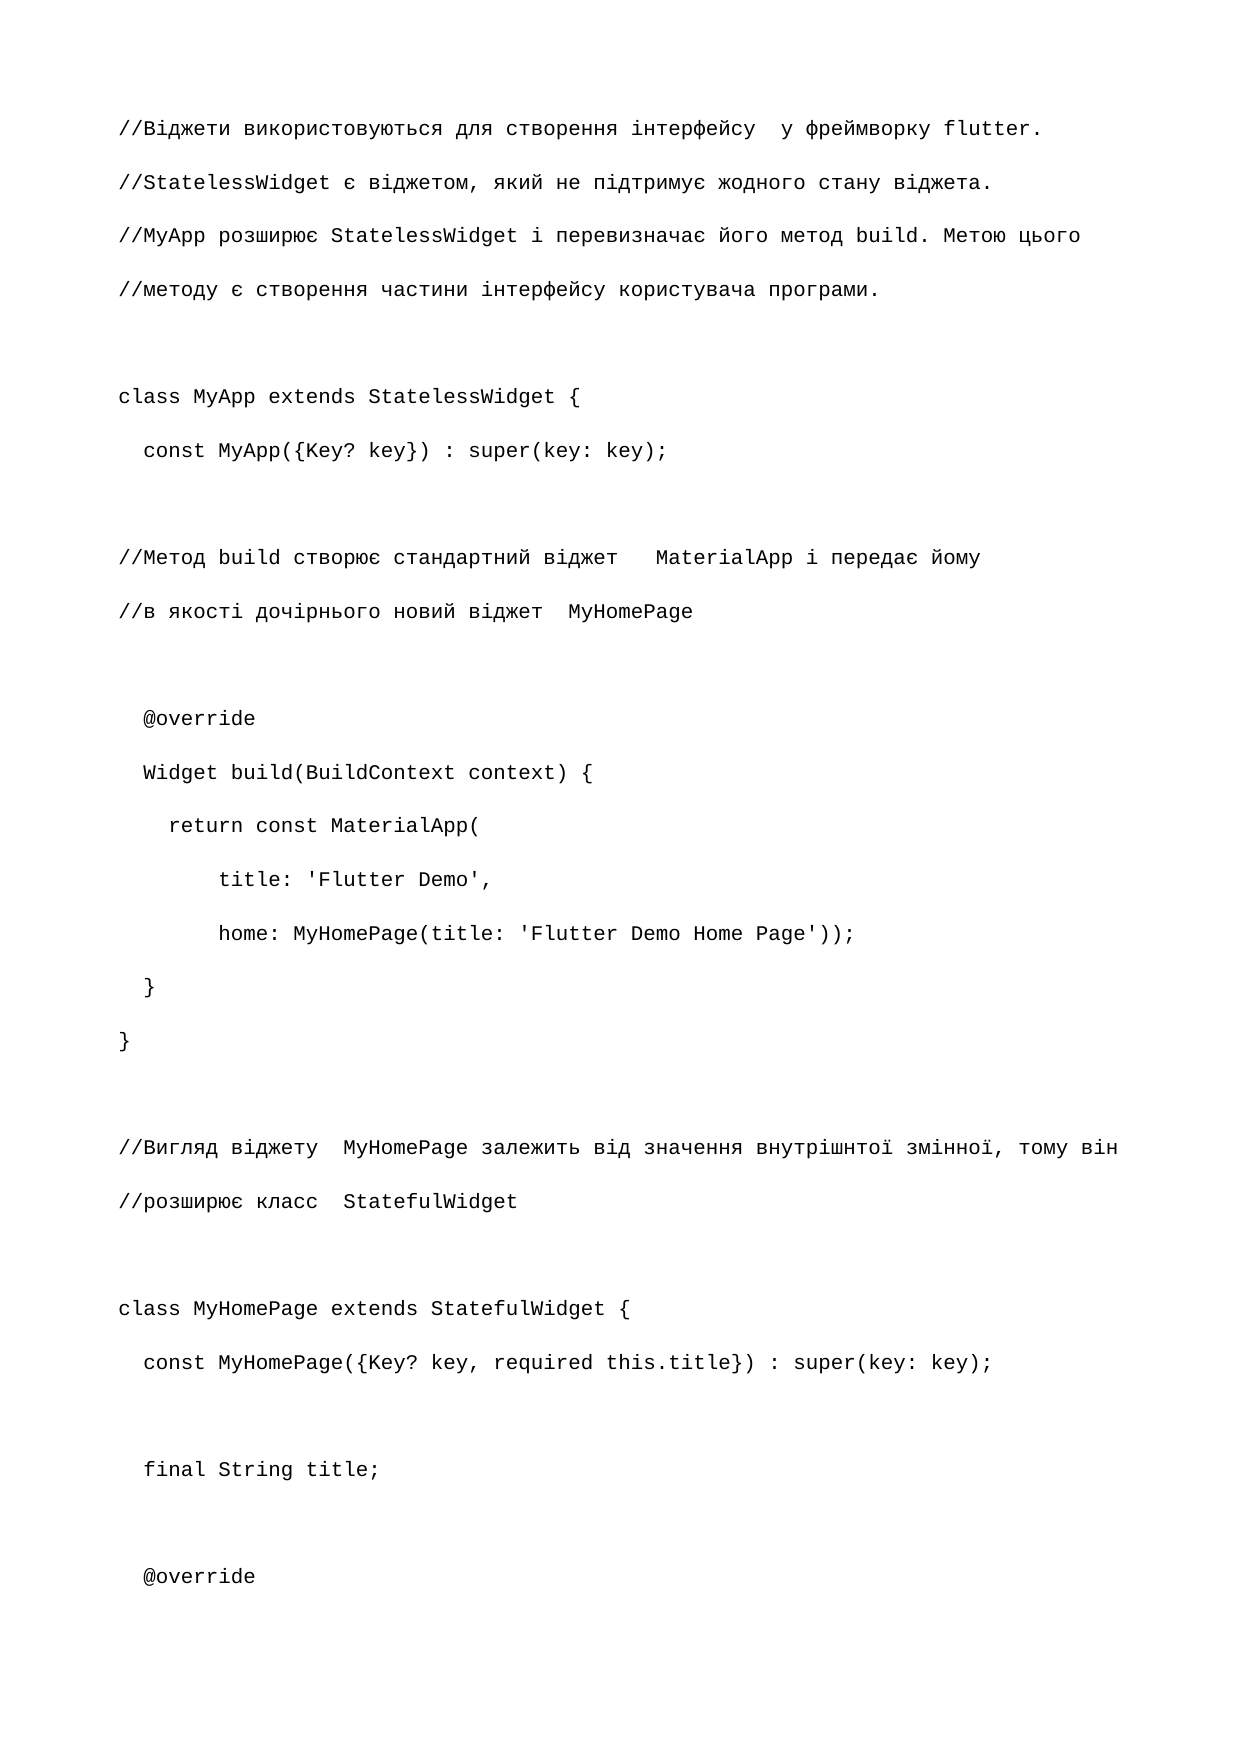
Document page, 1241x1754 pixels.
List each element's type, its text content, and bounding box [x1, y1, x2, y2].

text @override [118, 1567, 1122, 1590]
text class MyApp extends StatelessWidget { [118, 386, 1122, 410]
text title: 'Flutter Demo', [118, 869, 1122, 893]
text //методу є створення частини інтерфейсу користувача програми. [118, 279, 1122, 303]
text //Метод build створює стандартний віджет MaterialApp і передає йому [118, 547, 1122, 571]
text final String title; [118, 1459, 1122, 1483]
text //в якості дочірнього новий віджет MyHomePage [118, 601, 1122, 624]
text } [118, 976, 1122, 1000]
text @override [118, 708, 1122, 732]
text const MyHomePage({Key? key, required this.title}) : super(key: key); [118, 1352, 1122, 1376]
text //розширює класс StatefulWidget [118, 1191, 1122, 1215]
text Widget build(BuildContext context) { [118, 762, 1122, 786]
text class MyHomePage extends StatefulWidget { [118, 1298, 1122, 1322]
text //StatelessWidget є віджетом, який не підтримує жодного стану віджета. [118, 172, 1122, 195]
text } [118, 1030, 1122, 1054]
text //Вигляд віджету MyHomePage залежить від значення внутрішнтої змінної, тому він [118, 1137, 1122, 1161]
text const MyApp({Key? key}) : super(key: key); [118, 440, 1122, 464]
text //MyApp розширює StatelessWidget і перевизначає його метод build. Метою цього [118, 225, 1122, 249]
text home: MyHomePage(title: 'Flutter Demo Home Page')); [118, 923, 1122, 946]
text return const MaterialApp( [118, 816, 1122, 839]
text //Віджети використовуються для створення інтерфейсу у фреймворку flutter. [118, 118, 1122, 142]
